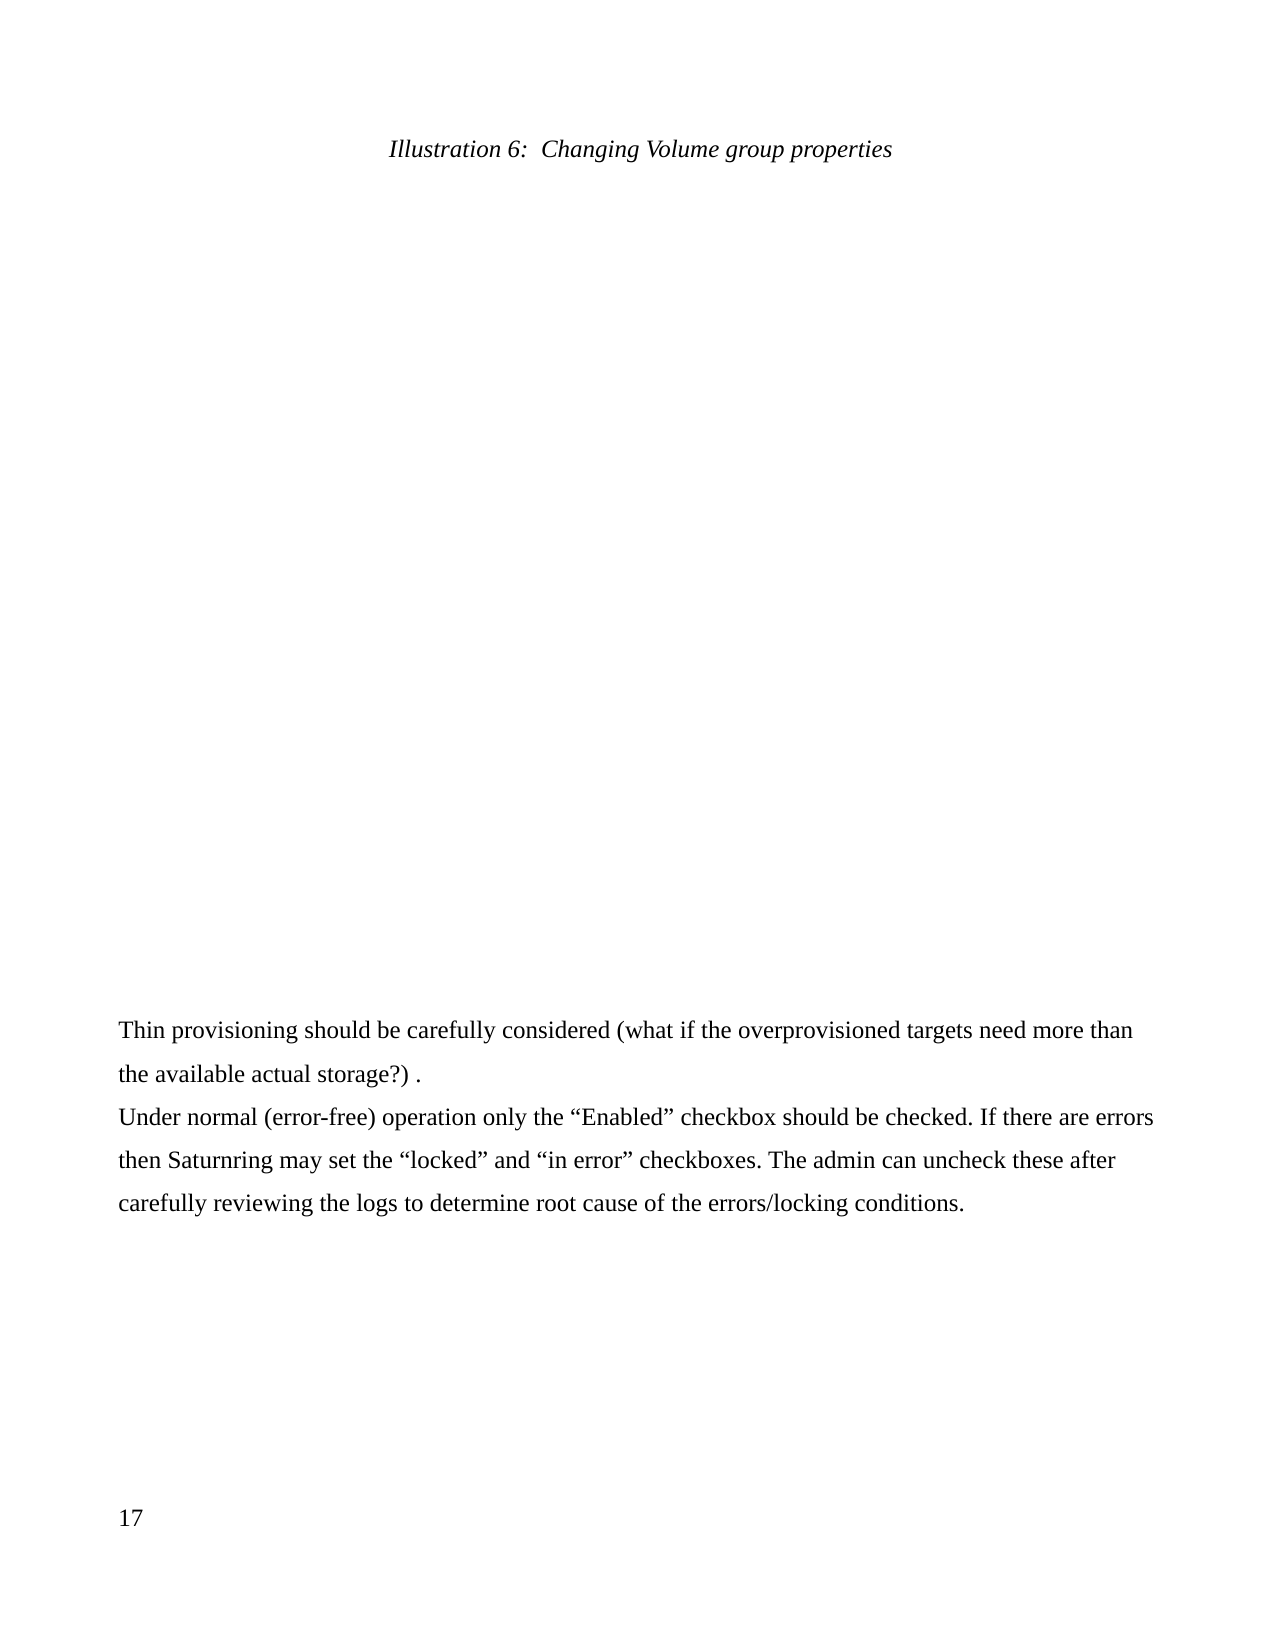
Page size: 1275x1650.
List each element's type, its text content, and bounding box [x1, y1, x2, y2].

text Illustration 6: Changing Volume group properties [122, 134, 1161, 163]
text Under normal (error-free) operation only the “Enabled” checkbox should be checked. If there are errors then Saturnring may set the “locked” and “in error” checkboxes. The admin can uncheck these after carefully reviewing the logs to determine root cause of the errors/locking conditions. [118, 1102, 1157, 1217]
text Thin provisioning should be carefully considered (what if the overprovisioned targets need more than the available actual storage?) . [118, 1016, 1157, 1087]
